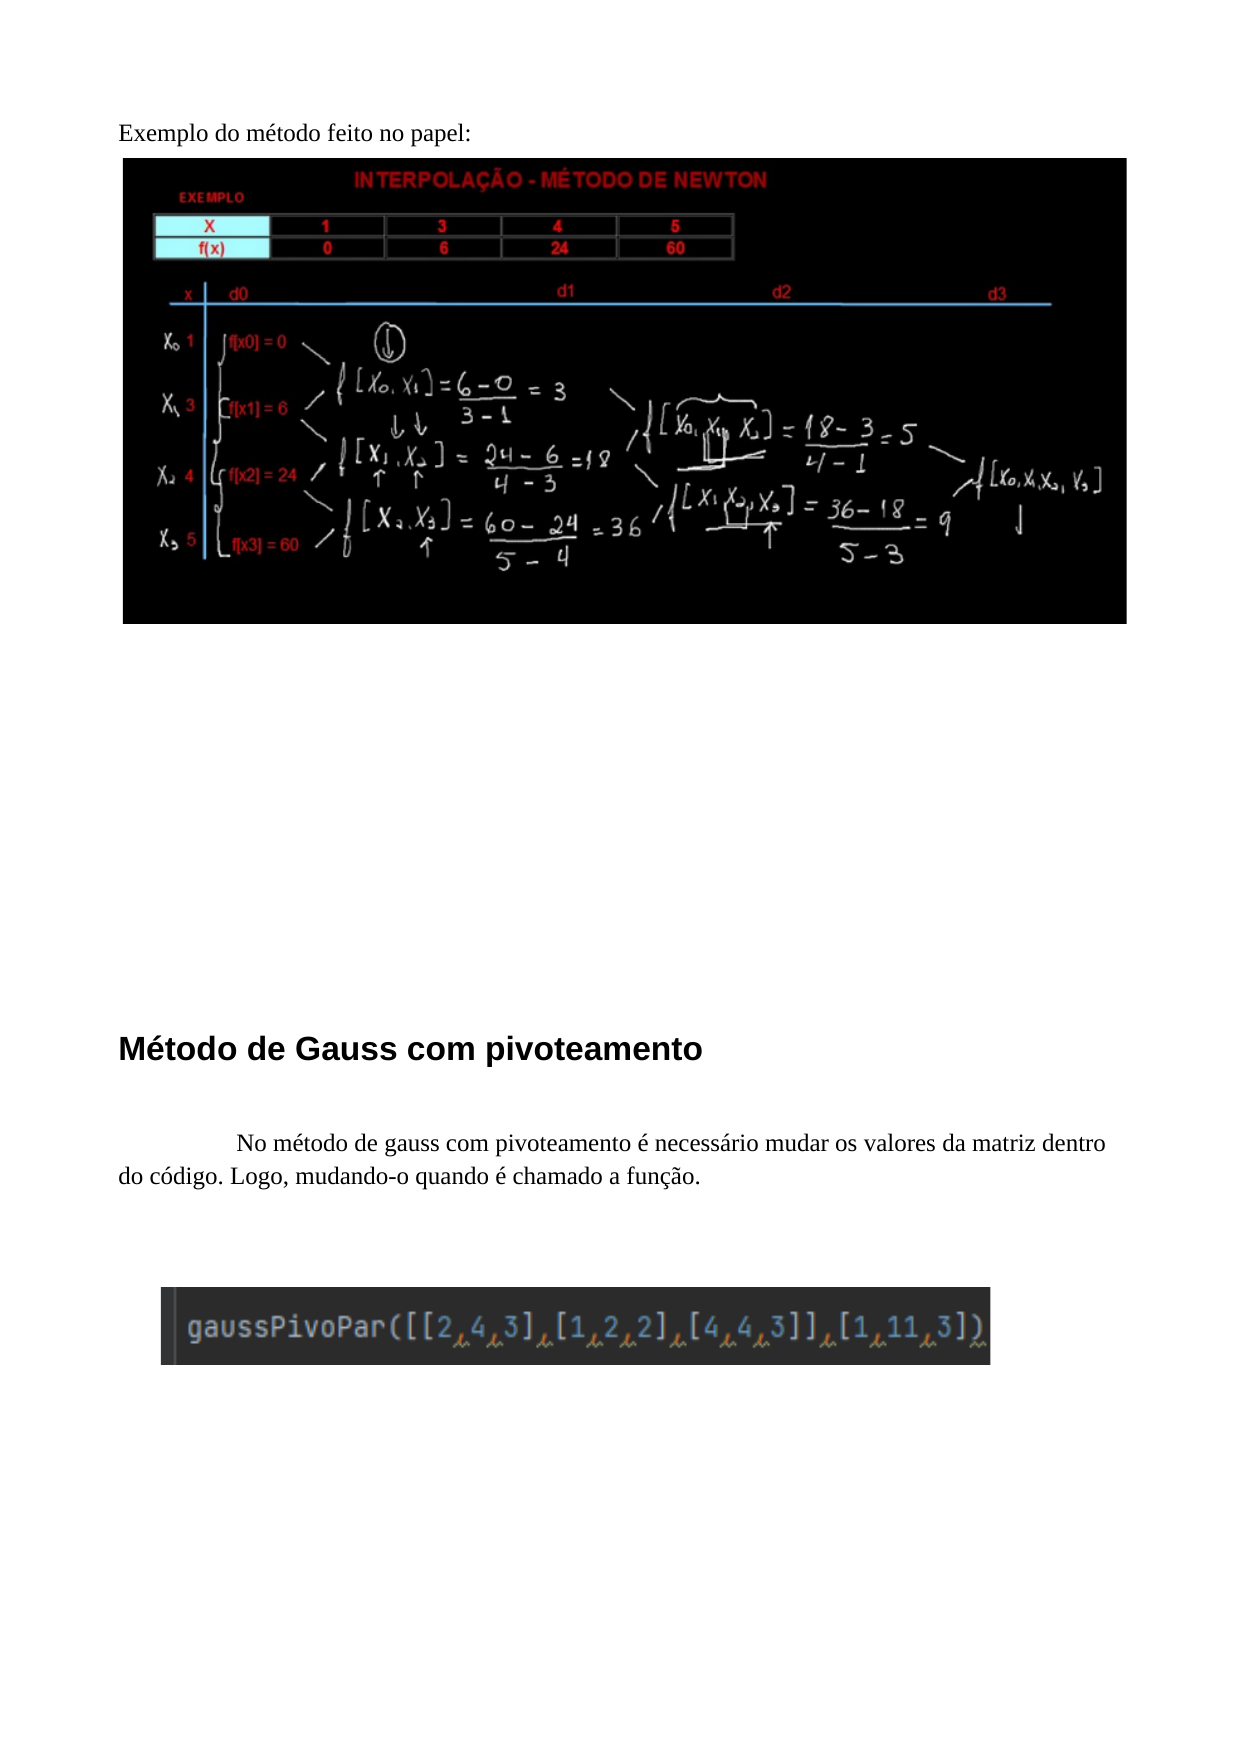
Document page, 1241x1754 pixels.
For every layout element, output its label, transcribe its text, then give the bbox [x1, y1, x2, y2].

text No método de gauss com pivoteamento é necessário mudar os valores da matriz dentro do código. Logo, mudando-o quando é chamado a função. [118, 1128, 1122, 1189]
subtitle Método de Gauss com pivoteamento [118, 1029, 1122, 1068]
picture [122, 158, 1127, 624]
text Exemplo do método feito no papel: [118, 118, 1122, 147]
picture [160, 1287, 991, 1365]
